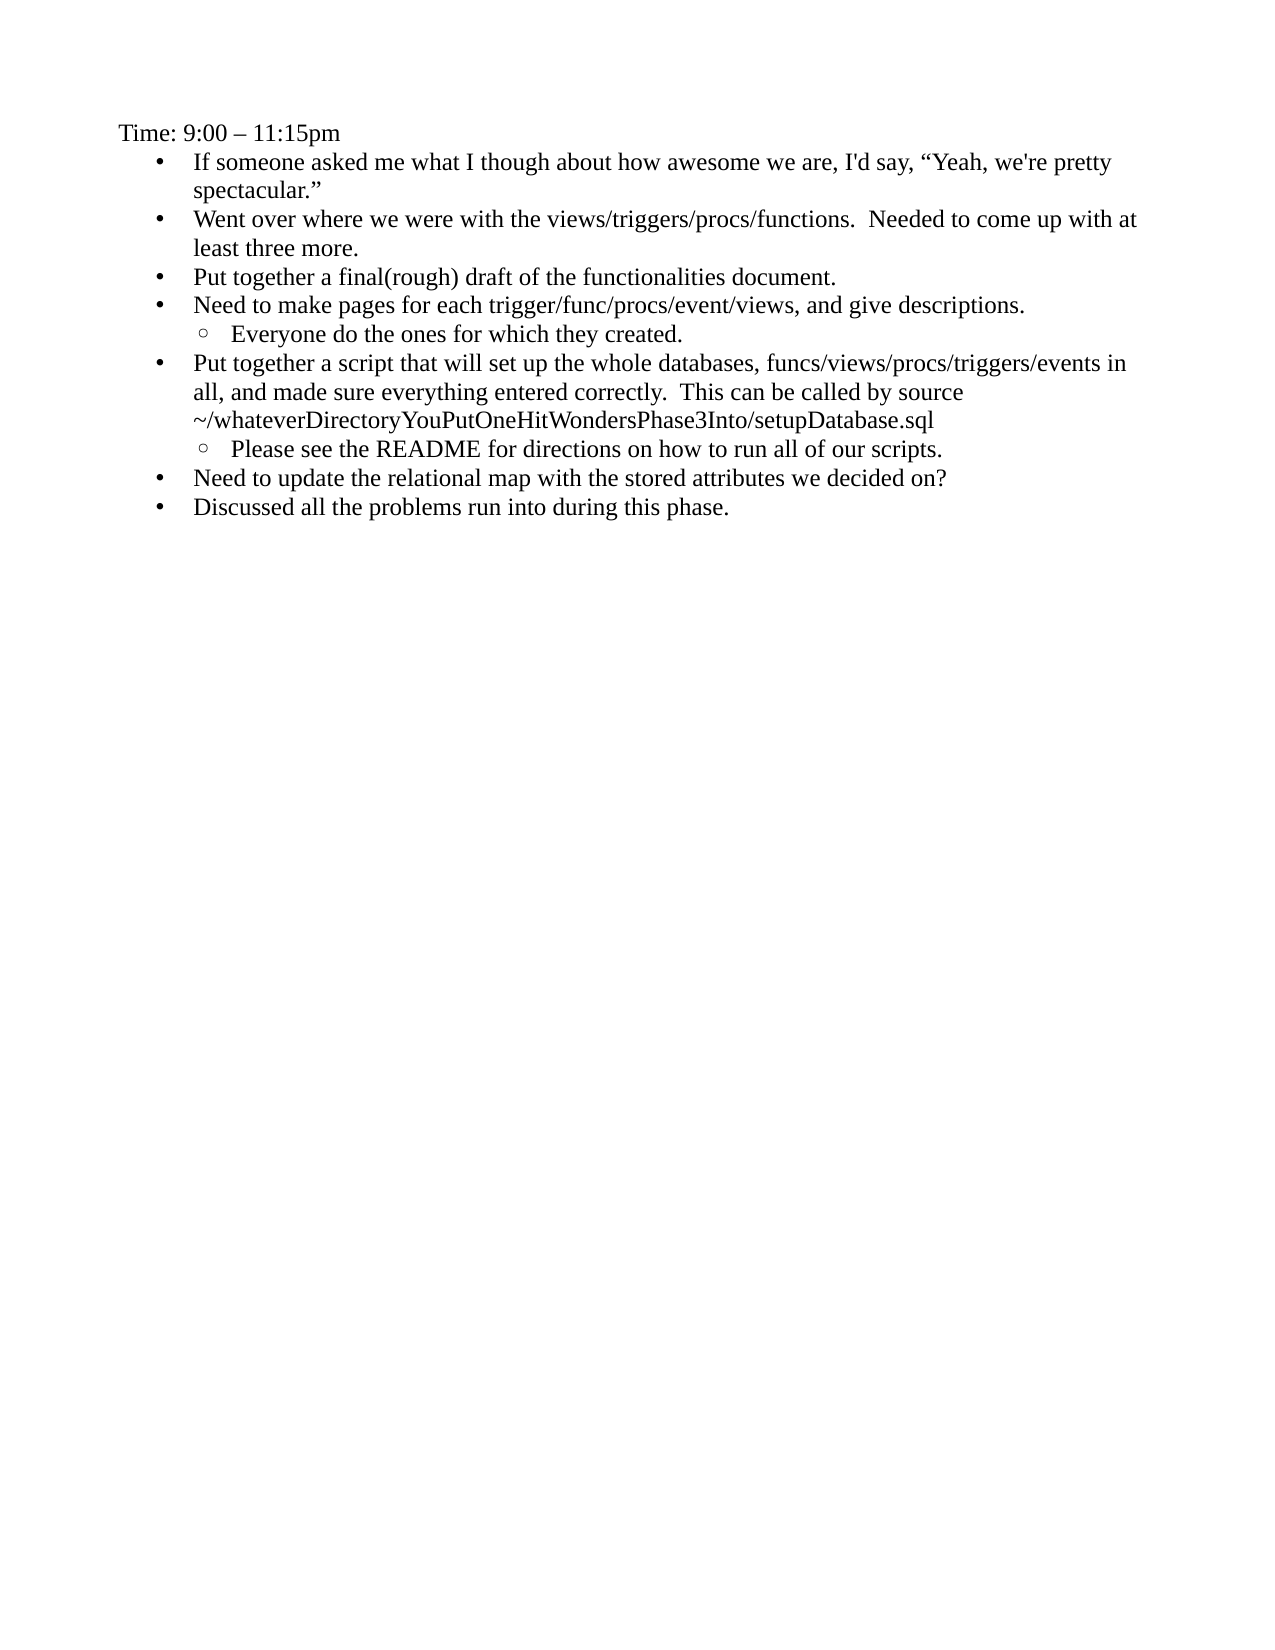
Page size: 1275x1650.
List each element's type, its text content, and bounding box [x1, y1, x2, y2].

list Need to update the relational map with the stored attributes we decided on? [156, 463, 1157, 492]
list Everyone do the ones for which they created. [193, 319, 1157, 348]
list If someone asked me what I though about how awesome we are, I'd say, “Yeah, we're pretty spectacular.” [156, 147, 1157, 204]
list Please see the README for directions on how to run all of our scripts. [193, 434, 1157, 463]
list Put together a final(rough) draft of the functionalities document. [156, 262, 1157, 291]
list Need to make pages for each trigger/func/procs/event/views, and give descriptions. [156, 291, 1157, 319]
list Discussed all the problems run into during this phase. [156, 492, 1157, 521]
list Went over where we were with the views/triggers/procs/functions. Needed to come up with at least three more. [156, 204, 1157, 262]
list Put together a script that will set up the whole databases, funcs/views/procs/triggers/events in all, and made sure everything entered correctly. This can be called by source ~/whateverDirectoryYouPutOneHitWondersPhase3Into/setupDatabase.sql [156, 348, 1157, 434]
text Time: 9:00 – 11:15pm [118, 118, 1157, 147]
